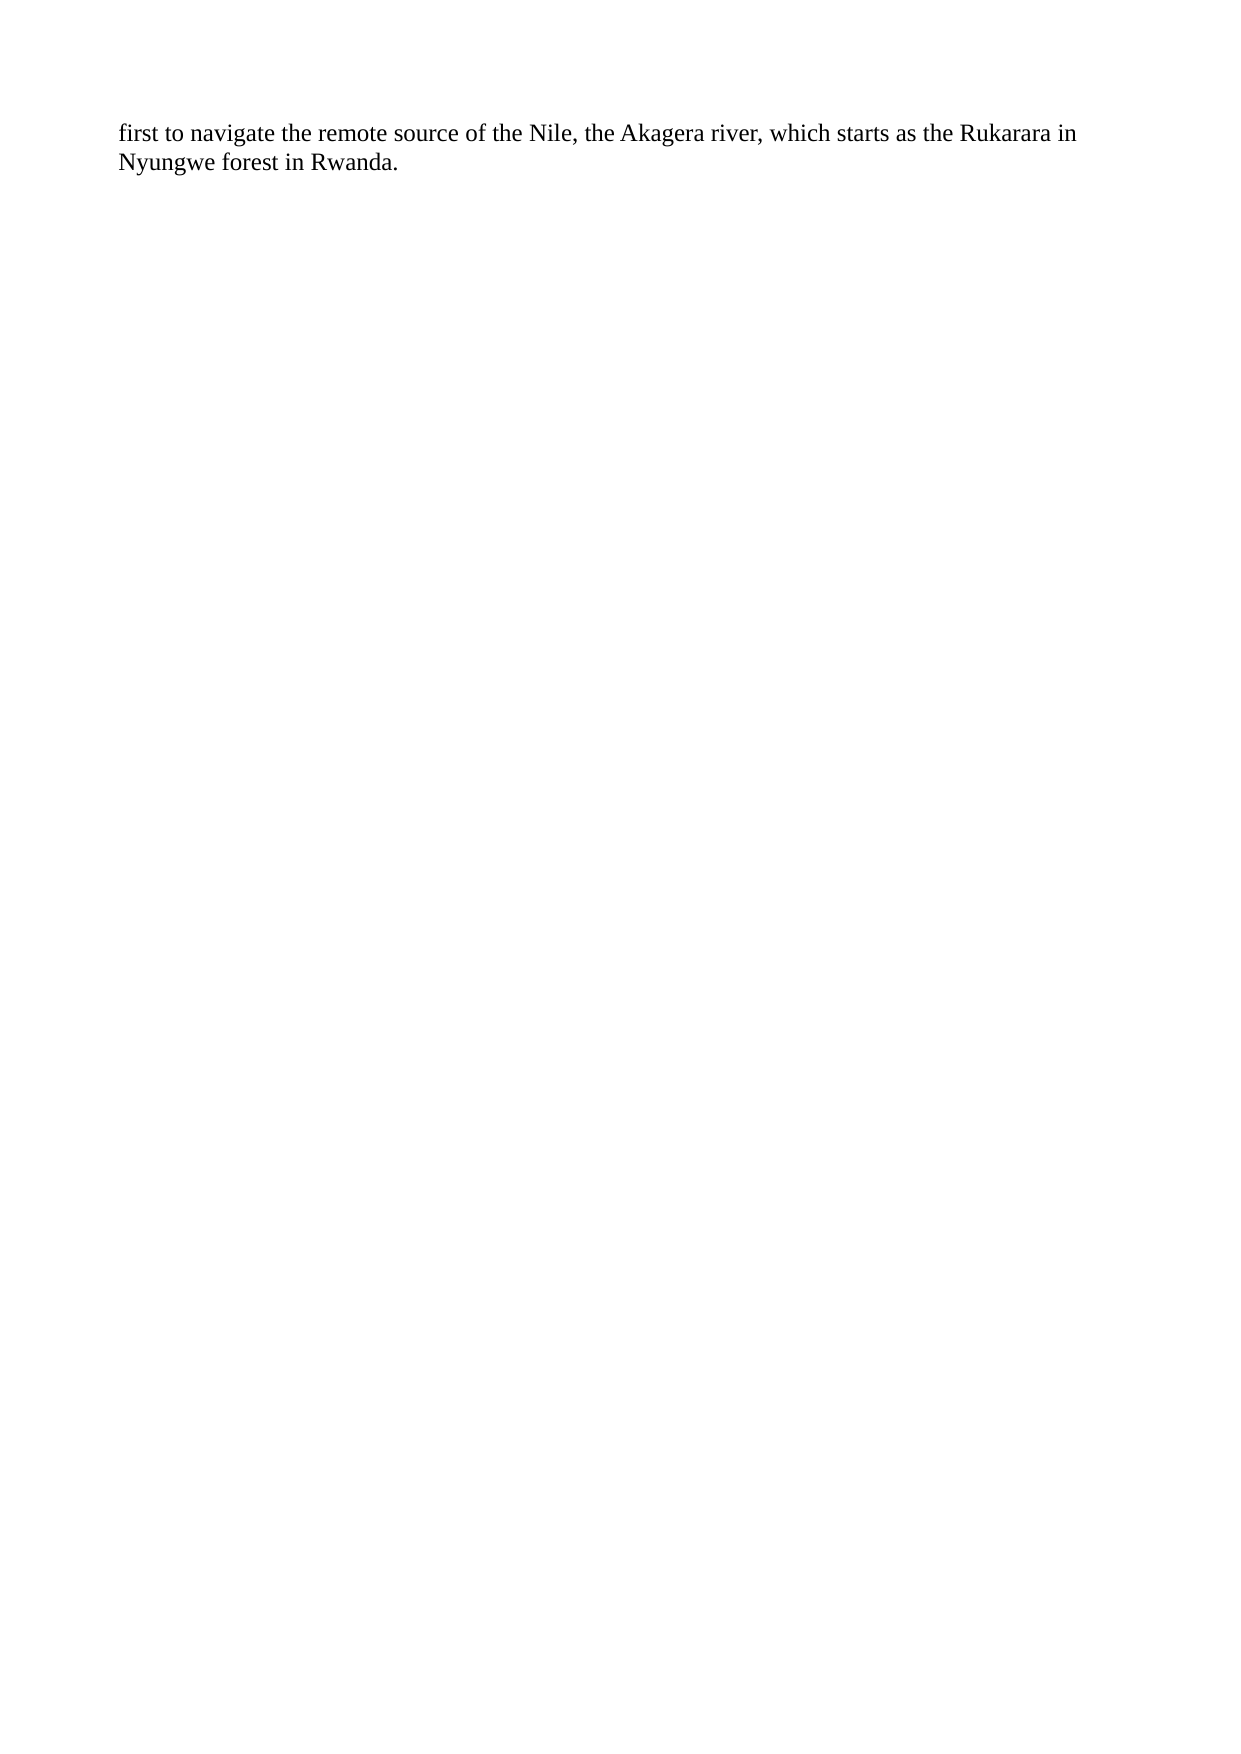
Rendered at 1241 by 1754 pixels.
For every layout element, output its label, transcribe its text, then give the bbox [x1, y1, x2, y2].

text first to navigate the remote source of the Nile, the Akagera river, which starts as the Rukarara in Nyungwe forest in Rwanda. [118, 118, 1122, 176]
